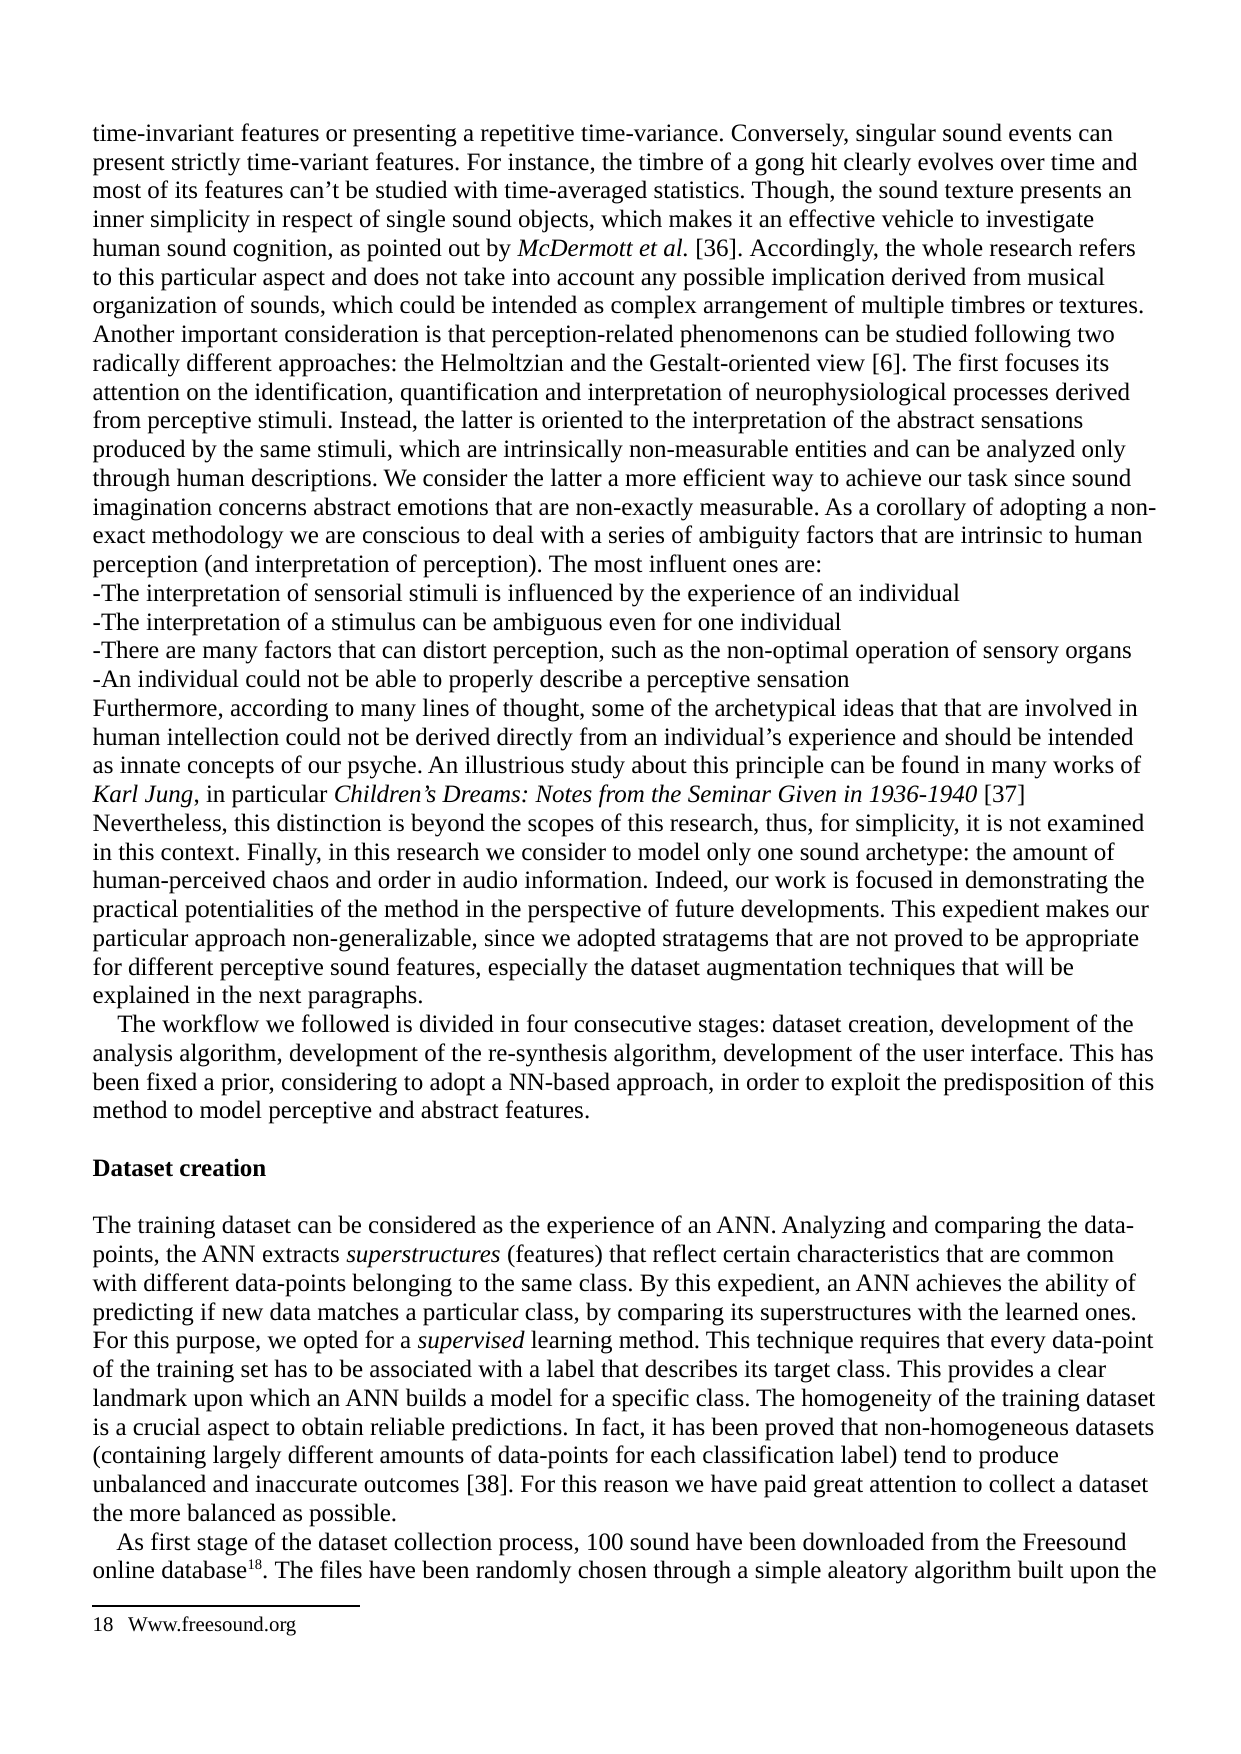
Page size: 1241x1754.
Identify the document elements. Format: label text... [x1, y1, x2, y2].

text As first stage of the dataset collection process, 100 sound have been downloaded from the Freesound online database. The files have been randomly chosen through a simple aleatory algorithm built upon the [92, 1527, 1160, 1584]
text The workflow we followed is divided in four consecutive stages: dataset creation, development of the analysis algorithm, development of the re-synthesis algorithm, development of the user interface. This has been fixed a prior, considering to adopt a NN-based approach, in order to exploit the predisposition of this method to model perceptive and abstract features. [92, 1009, 1160, 1124]
text Dataset creation [92, 1153, 1160, 1182]
text -An individual could not be able to properly describe a perceptive sensation [92, 664, 1160, 693]
text -The interpretation of sensorial stimuli is influenced by the experience of an individual [92, 578, 1160, 607]
text Furthermore, according to many lines of thought, some of the archetypical ideas that that are involved in human intellection could not be derived directly from an individual’s experience and should be intended as innate concepts of our psyche. An illustrious study about this principle can be found in many works of Karl Jung, in particular Children’s Dreams: Notes from the Seminar Given in 1936-1940 [37] Nevertheless, this distinction is beyond the scopes of this research, thus, for simplicity, it is not examined in this context. Finally, in this research we consider to model only one sound archetype: the amount of human-perceived chaos and order in audio information. Indeed, our work is focused in demonstrating the practical potentialities of the method in the perspective of future developments. This expedient makes our particular approach non-generalizable, since we adopted stratagems that are not proved to be appropriate for different perceptive sound features, especially the dataset augmentation techniques that will be explained in the next paragraphs. [92, 693, 1160, 1009]
text Www.freesound.org [92, 1612, 1160, 1636]
text Another important consideration is that perception-related phenomenons can be studied following two radically different approaches: the Helmoltzian and the Gestalt-oriented view [6]. The first focuses its attention on the identification, quantification and interpretation of neurophysiological processes derived from perceptive stimuli. Instead, the latter is oriented to the interpretation of the abstract sensations produced by the same stimuli, which are intrinsically non-measurable entities and can be analyzed only through human descriptions. We consider the latter a more efficient way to achieve our task since sound imagination concerns abstract emotions that are non-exactly measurable. As a corollary of adopting a non-exact methodology we are conscious to deal with a series of ambiguity factors that are intrinsic to human perception (and interpretation of perception). The most influent ones are: [92, 319, 1160, 578]
text -The interpretation of a stimulus can be ambiguous even for one individual [92, 607, 1160, 636]
text -There are many factors that can distort perception, such as the non-optimal operation of sensory organs [92, 636, 1160, 664]
text time-invariant features or presenting a repetitive time-variance. Conversely, singular sound events can present strictly time-variant features. For instance, the timbre of a gong hit clearly evolves over time and most of its features can’t be studied with time-averaged statistics. Though, the sound texture presents an inner simplicity in respect of single sound objects, which makes it an effective vehicle to investigate human sound cognition, as pointed out by McDermott et al. [36]. Accordingly, the whole research refers to this particular aspect and does not take into account any possible implication derived from musical organization of sounds, which could be intended as complex arrangement of multiple timbres or textures. [92, 118, 1160, 319]
text The training dataset can be considered as the experience of an ANN. Analyzing and comparing the data-points, the ANN extracts superstructures (features) that reflect certain characteristics that are common with different data-points belonging to the same class. By this expedient, an ANN achieves the ability of predicting if new data matches a particular class, by comparing its superstructures with the learned ones. For this purpose, we opted for a supervised learning method. This technique requires that every data-point of the training set has to be associated with a label that describes its target class. This provides a clear landmark upon which an ANN builds a model for a specific class. The homogeneity of the training dataset is a crucial aspect to obtain reliable predictions. In fact, it has been proved that non-homogeneous datasets (containing largely different amounts of data-points for each classification label) tend to produce unbalanced and inaccurate outcomes [38]. For this reason we have paid great attention to collect a dataset the more balanced as possible. [92, 1211, 1160, 1527]
